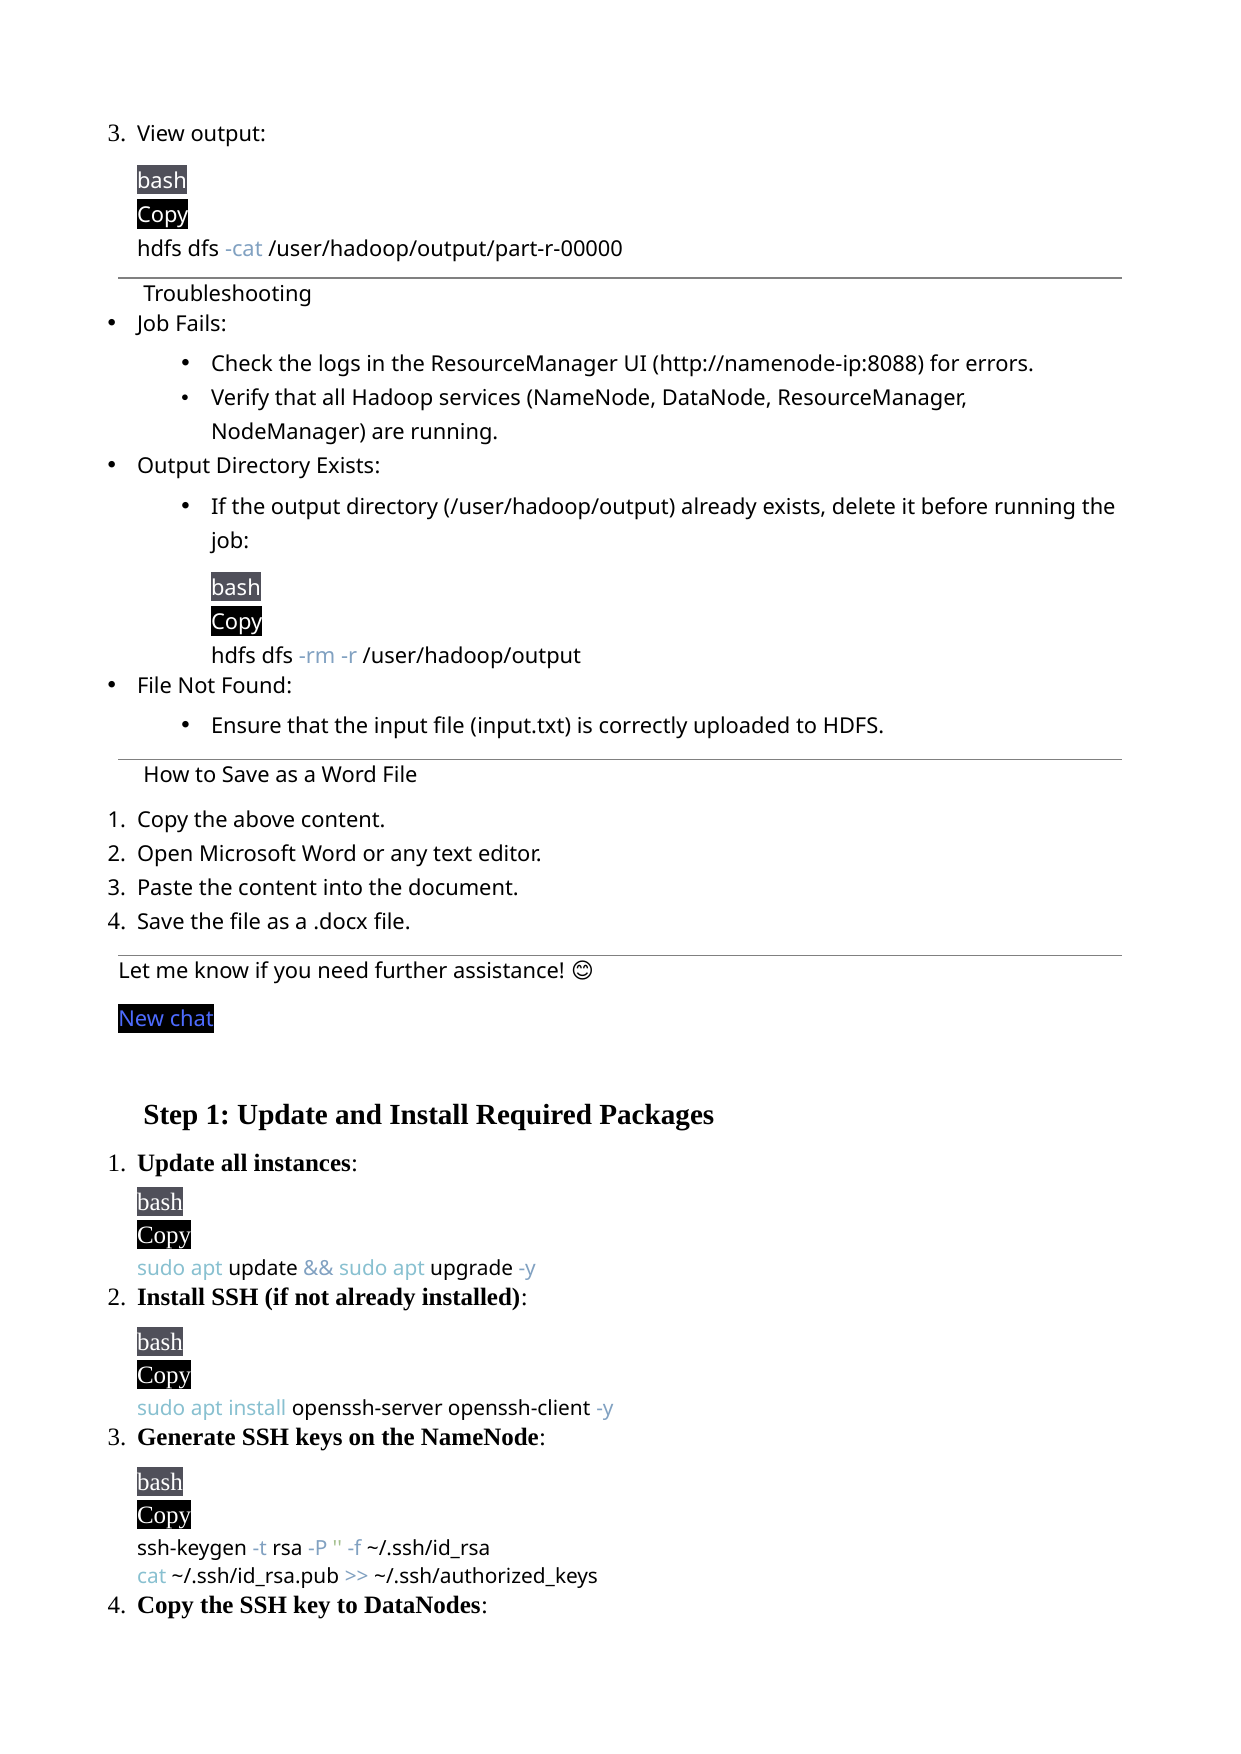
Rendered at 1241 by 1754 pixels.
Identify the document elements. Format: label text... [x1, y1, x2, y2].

subtitle Step 1: Update and Install Required Packages [143, 1097, 1122, 1131]
list sudo apt install openssh-server openssh-client -y [118, 1393, 1122, 1422]
list Copy [118, 199, 1122, 229]
list Verify that all Hadoop services (NameNode, DataNode, ResourceManager, NodeManager) are running. [181, 382, 1122, 446]
list sudo apt update && sudo apt upgrade -y [118, 1253, 1122, 1282]
list bash [118, 1467, 1122, 1496]
list Save the file as a .docx file. [118, 906, 1122, 936]
list bash [118, 165, 1122, 194]
list Paste the content into the document. [118, 872, 1122, 902]
list bash [118, 1187, 1122, 1216]
list bash [118, 1327, 1122, 1356]
text New chat [118, 989, 1122, 1033]
list Copy the SSH key to DataNodes: [118, 1590, 1122, 1619]
list ssh-keygen -t rsa -P '' -f ~/.ssh/id_rsa [118, 1533, 1122, 1562]
list View output: [118, 118, 1122, 148]
list Ensure that the input file (input.txt) is correctly uploaded to HDFS. [181, 710, 1122, 740]
list Generate SSH keys on the NameNode: [118, 1422, 1122, 1450]
list Output Directory Exists: [118, 450, 1122, 480]
list Copy [118, 1220, 1122, 1249]
list Copy [181, 606, 1122, 636]
list If the output directory (/user/hadoop/output) already exists, delete it before running the job: [181, 491, 1122, 555]
list Install SSH (if not already installed): [118, 1282, 1122, 1310]
list Open Microsoft Word or any text editor. [118, 838, 1122, 868]
list hdfs dfs -cat /user/hadoop/output/part-r-00000 [118, 233, 1122, 263]
text Let me know if you need further assistance! 😊 [118, 956, 1122, 985]
subtitle How to Save as a Word File [143, 760, 1122, 789]
list bash [181, 572, 1122, 601]
list Job Fails: [118, 307, 1122, 337]
list File Not Found: [118, 670, 1122, 699]
subtitle Troubleshooting [143, 279, 1122, 307]
list Copy [118, 1360, 1122, 1389]
list hdfs dfs -rm -r /user/hadoop/output [181, 640, 1122, 670]
list cat ~/.ssh/id_rsa.pub >> ~/.ssh/authorized_keys [118, 1562, 1122, 1590]
list Copy [118, 1500, 1122, 1529]
list Copy the above content. [118, 804, 1122, 834]
list Update all instances: [118, 1148, 1122, 1177]
list Check the logs in the ResourceManager UI (http://namenode-ip:8088) for errors. [181, 348, 1122, 378]
